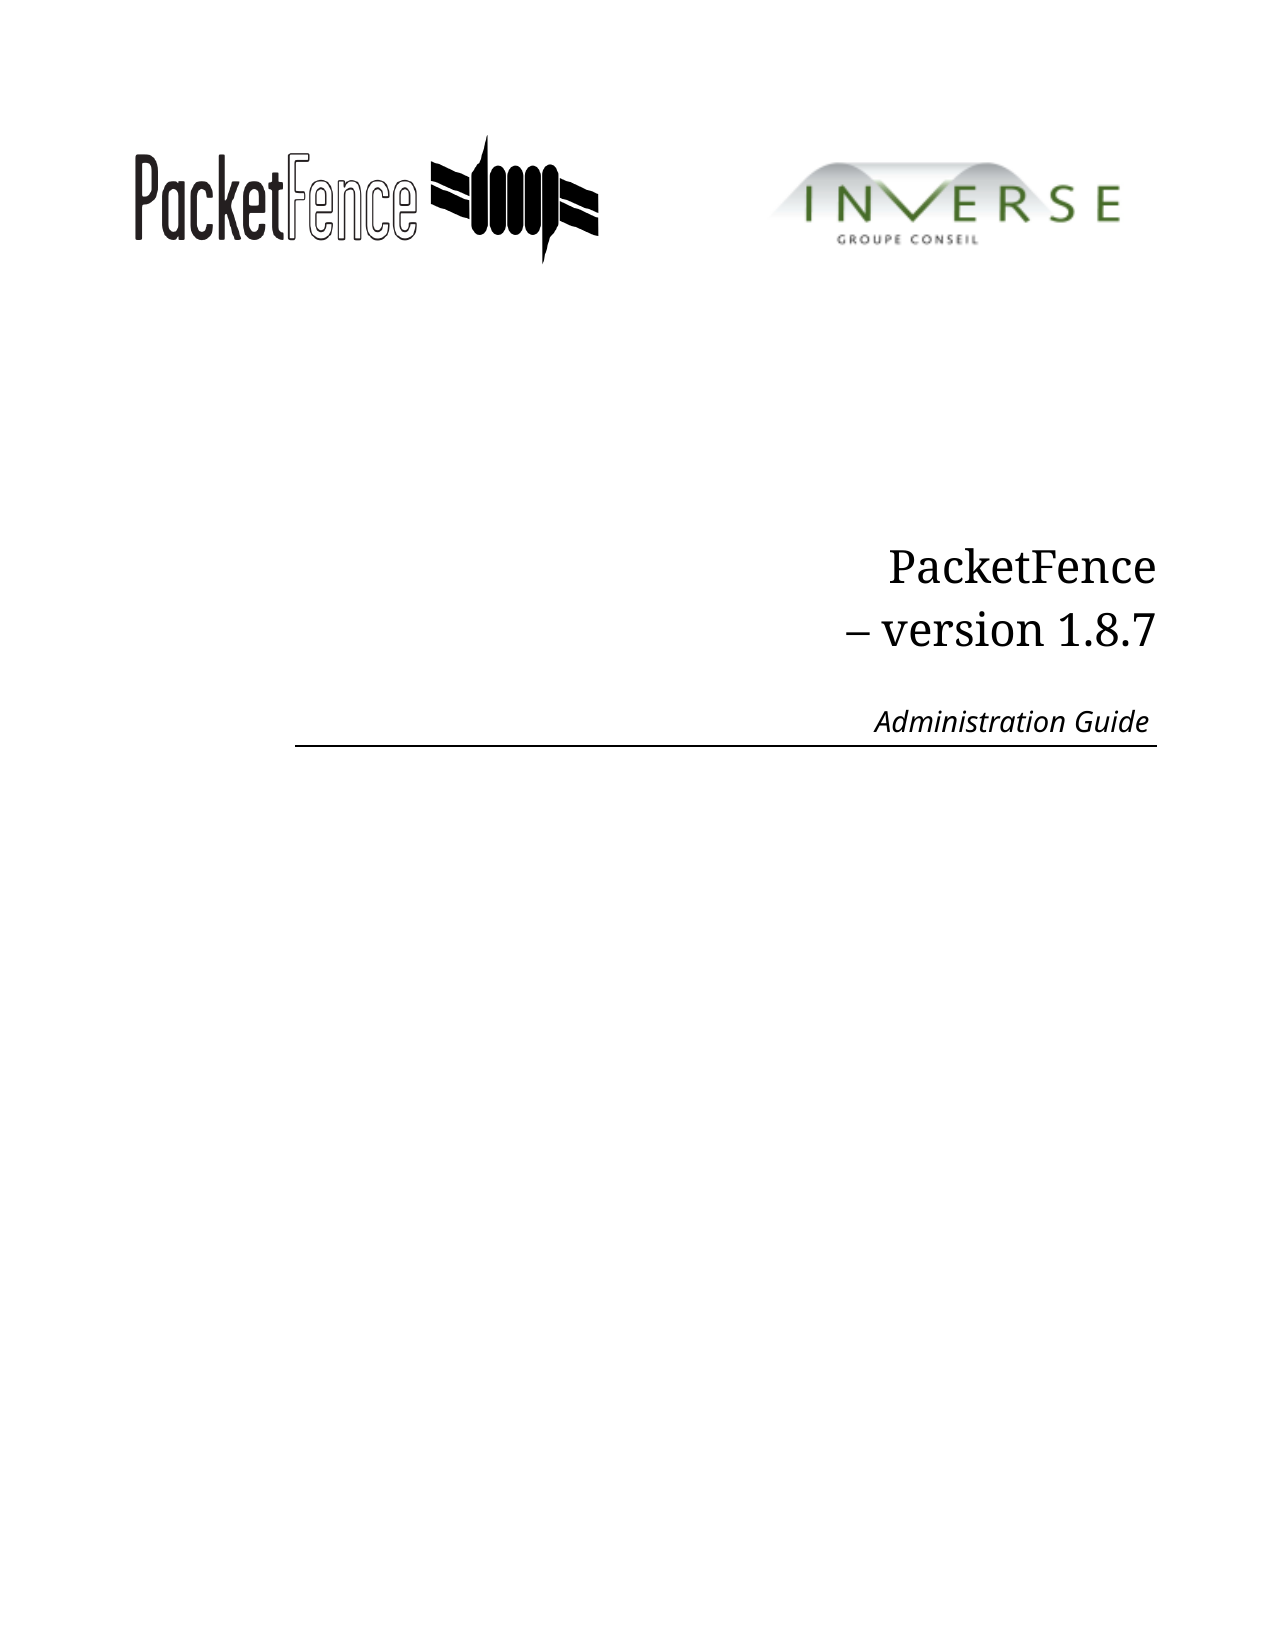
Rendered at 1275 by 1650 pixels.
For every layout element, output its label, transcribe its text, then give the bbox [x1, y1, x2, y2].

subtitle Administration Guide [295, 697, 1157, 745]
picture [118, 118, 615, 281]
picture [728, 118, 1157, 290]
title PacketFence – version 1.8.7 [295, 535, 1157, 659]
